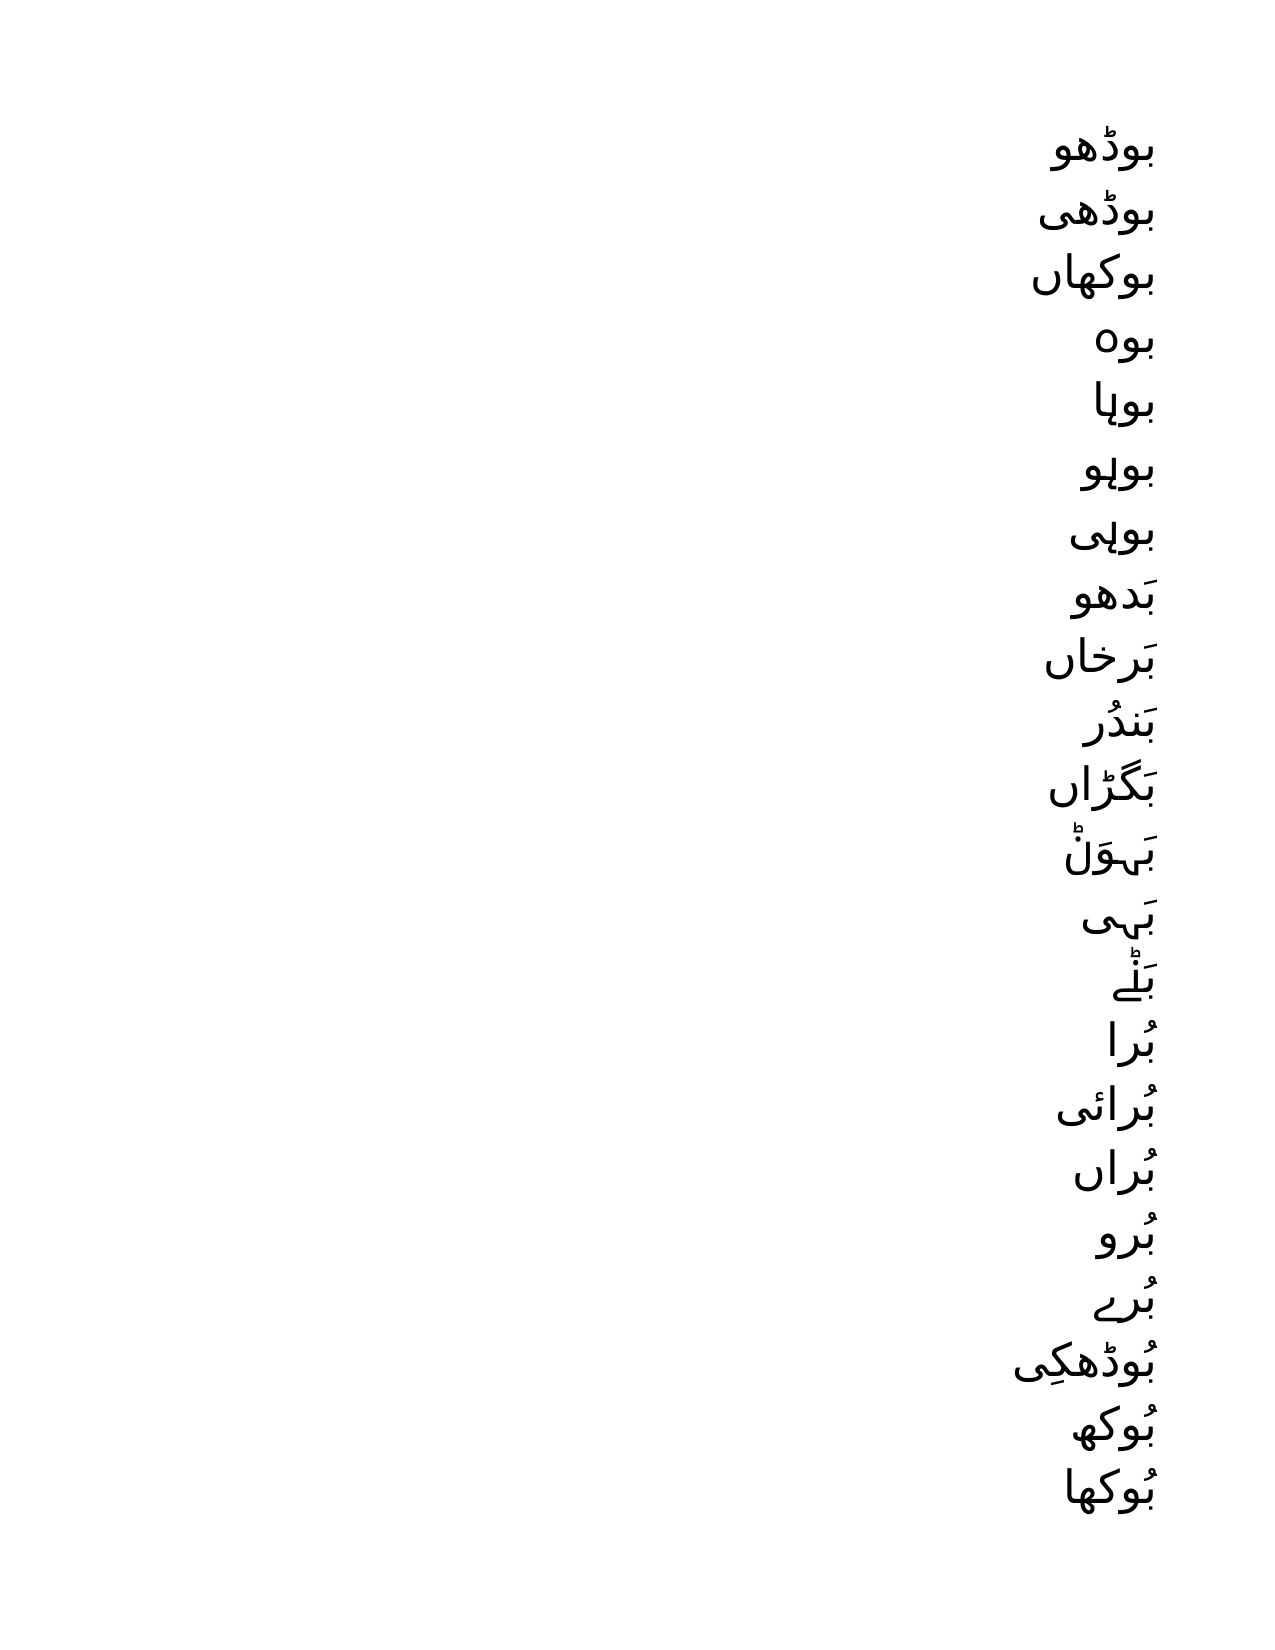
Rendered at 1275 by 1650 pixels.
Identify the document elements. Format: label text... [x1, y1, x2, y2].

text بَہی [118, 886, 1157, 939]
text بَرخاں [118, 630, 1157, 683]
text بوہی [118, 502, 1157, 555]
text بوہ [118, 310, 1157, 363]
text بَگڑاں [118, 758, 1157, 811]
text بوہو [118, 438, 1157, 491]
text بوہا [118, 374, 1157, 427]
text بَندُر [118, 694, 1157, 747]
text بوڈھو [118, 118, 1157, 171]
text بَہوَݨ [118, 822, 1157, 875]
text بُرا [118, 1013, 1157, 1067]
text بوڈھی [118, 182, 1157, 235]
text بُراں [118, 1141, 1157, 1195]
text بُوکھ [118, 1397, 1157, 1451]
text بُرے [118, 1269, 1157, 1323]
text بَݨے [118, 949, 1157, 1003]
text بُرائی [118, 1077, 1157, 1131]
text بُوڈھکِی [118, 1333, 1157, 1387]
text بَدھو [118, 566, 1157, 619]
text بُوکھا [118, 1461, 1157, 1514]
text بوکھاں [118, 246, 1157, 299]
text بُرو [118, 1205, 1157, 1259]
